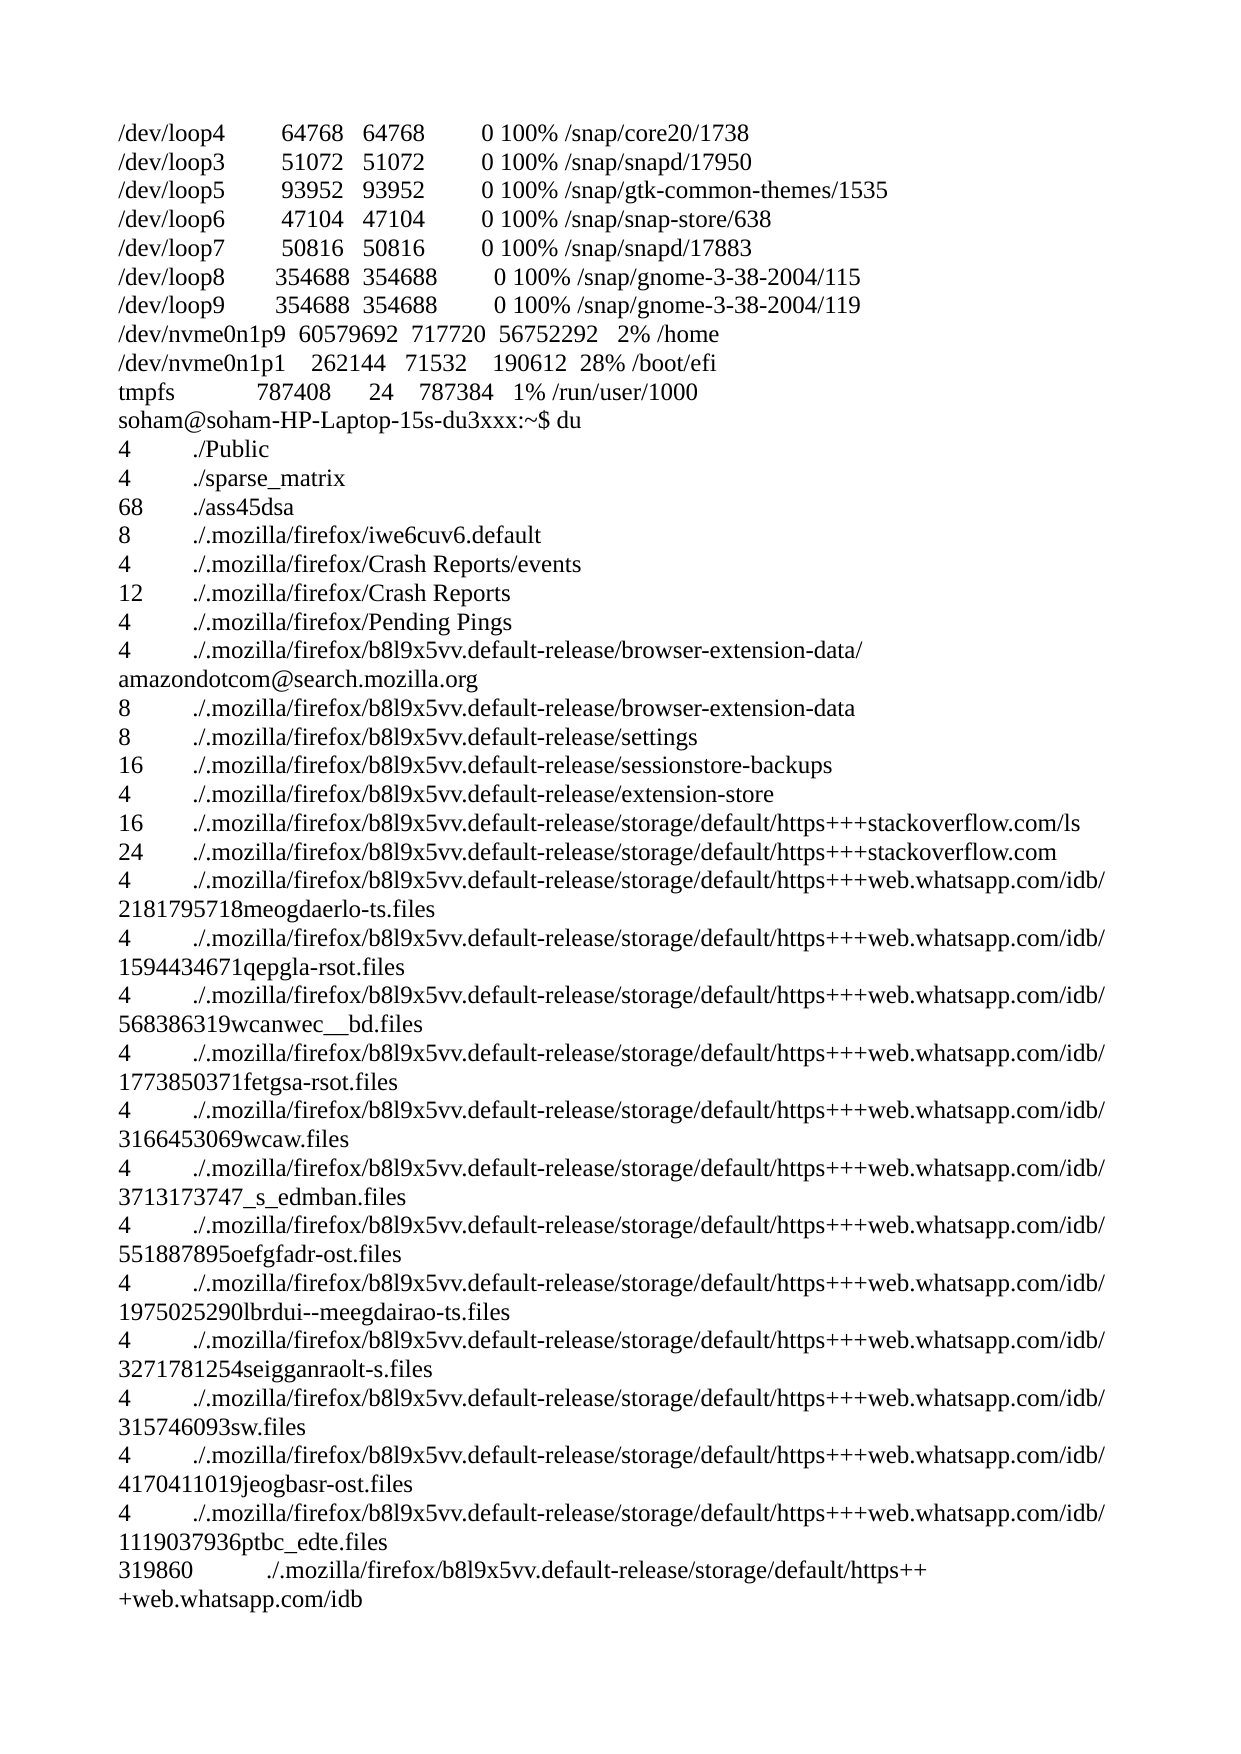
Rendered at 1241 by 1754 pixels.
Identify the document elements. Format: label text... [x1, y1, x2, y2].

text 4 ./.mozilla/firefox/b8l9x5vv.default-release/storage/default/https+++web.whatsapp.com/idb/3271781254seigganraolt-s.files [118, 1326, 1122, 1383]
text 4 ./.mozilla/firefox/b8l9x5vv.default-release/storage/default/https+++web.whatsapp.com/idb/568386319wcanwec__bd.files [118, 981, 1122, 1038]
text /dev/loop7 50816 50816 0 100% /snap/snapd/17883 [118, 233, 1122, 262]
text 4 ./.mozilla/firefox/b8l9x5vv.default-release/storage/default/https+++web.whatsapp.com/idb/1119037936ptbc_edte.files [118, 1498, 1122, 1556]
text 68 ./ass45dsa [118, 492, 1122, 521]
text 4 ./Public [118, 434, 1122, 463]
text /dev/loop8 354688 354688 0 100% /snap/gnome-3-38-2004/115 [118, 262, 1122, 291]
text 24 ./.mozilla/firefox/b8l9x5vv.default-release/storage/default/https+++stackoverflow.com [118, 837, 1122, 866]
text 4 ./.mozilla/firefox/Pending Pings [118, 607, 1122, 636]
text 4 ./.mozilla/firefox/b8l9x5vv.default-release/storage/default/https+++web.whatsapp.com/idb/4170411019jeogbasr-ost.files [118, 1441, 1122, 1498]
text 319860 ./.mozilla/firefox/b8l9x5vv.default-release/storage/default/https+++web.whatsapp.com/idb [118, 1556, 1122, 1613]
text /dev/loop3 51072 51072 0 100% /snap/snapd/17950 [118, 147, 1122, 176]
text 8 ./.mozilla/firefox/b8l9x5vv.default-release/browser-extension-data [118, 693, 1122, 722]
text 4 ./.mozilla/firefox/b8l9x5vv.default-release/browser-extension-data/amazondotcom@search.mozilla.org [118, 636, 1122, 693]
text 4 ./.mozilla/firefox/b8l9x5vv.default-release/storage/default/https+++web.whatsapp.com/idb/2181795718meogdaerlo-ts.files [118, 866, 1122, 923]
text 4 ./.mozilla/firefox/Crash Reports/events [118, 549, 1122, 578]
text 12 ./.mozilla/firefox/Crash Reports [118, 578, 1122, 607]
text 16 ./.mozilla/firefox/b8l9x5vv.default-release/storage/default/https+++stackoverflow.com/ls [118, 808, 1122, 837]
text /dev/nvme0n1p1 262144 71532 190612 28% /boot/efi [118, 348, 1122, 377]
text 4 ./.mozilla/firefox/b8l9x5vv.default-release/storage/default/https+++web.whatsapp.com/idb/3713173747_s_edmban.files [118, 1153, 1122, 1211]
text 4 ./.mozilla/firefox/b8l9x5vv.default-release/storage/default/https+++web.whatsapp.com/idb/1594434671qepgla-rsot.files [118, 923, 1122, 981]
text 4 ./.mozilla/firefox/b8l9x5vv.default-release/storage/default/https+++web.whatsapp.com/idb/551887895oefgfadr-ost.files [118, 1211, 1122, 1268]
text tmpfs 787408 24 787384 1% /run/user/1000 [118, 377, 1122, 406]
text /dev/loop6 47104 47104 0 100% /snap/snap-store/638 [118, 204, 1122, 233]
text /dev/loop9 354688 354688 0 100% /snap/gnome-3-38-2004/119 [118, 291, 1122, 319]
text 4 ./sparse_matrix [118, 463, 1122, 492]
text 4 ./.mozilla/firefox/b8l9x5vv.default-release/storage/default/https+++web.whatsapp.com/idb/315746093sw.files [118, 1383, 1122, 1441]
text /dev/loop5 93952 93952 0 100% /snap/gtk-common-themes/1535 [118, 176, 1122, 204]
text /dev/loop4 64768 64768 0 100% /snap/core20/1738 [118, 118, 1122, 147]
text soham@soham-HP-Laptop-15s-du3xxx:~$ du [118, 406, 1122, 434]
text 4 ./.mozilla/firefox/b8l9x5vv.default-release/extension-store [118, 779, 1122, 808]
text 8 ./.mozilla/firefox/iwe6cuv6.default [118, 521, 1122, 549]
text 8 ./.mozilla/firefox/b8l9x5vv.default-release/settings [118, 722, 1122, 751]
text 4 ./.mozilla/firefox/b8l9x5vv.default-release/storage/default/https+++web.whatsapp.com/idb/1773850371fetgsa-rsot.files [118, 1038, 1122, 1096]
text 16 ./.mozilla/firefox/b8l9x5vv.default-release/sessionstore-backups [118, 751, 1122, 779]
text 4 ./.mozilla/firefox/b8l9x5vv.default-release/storage/default/https+++web.whatsapp.com/idb/3166453069wcaw.files [118, 1096, 1122, 1153]
text /dev/nvme0n1p9 60579692 717720 56752292 2% /home [118, 319, 1122, 348]
text 4 ./.mozilla/firefox/b8l9x5vv.default-release/storage/default/https+++web.whatsapp.com/idb/1975025290lbrdui--meegdairao-ts.files [118, 1268, 1122, 1326]
